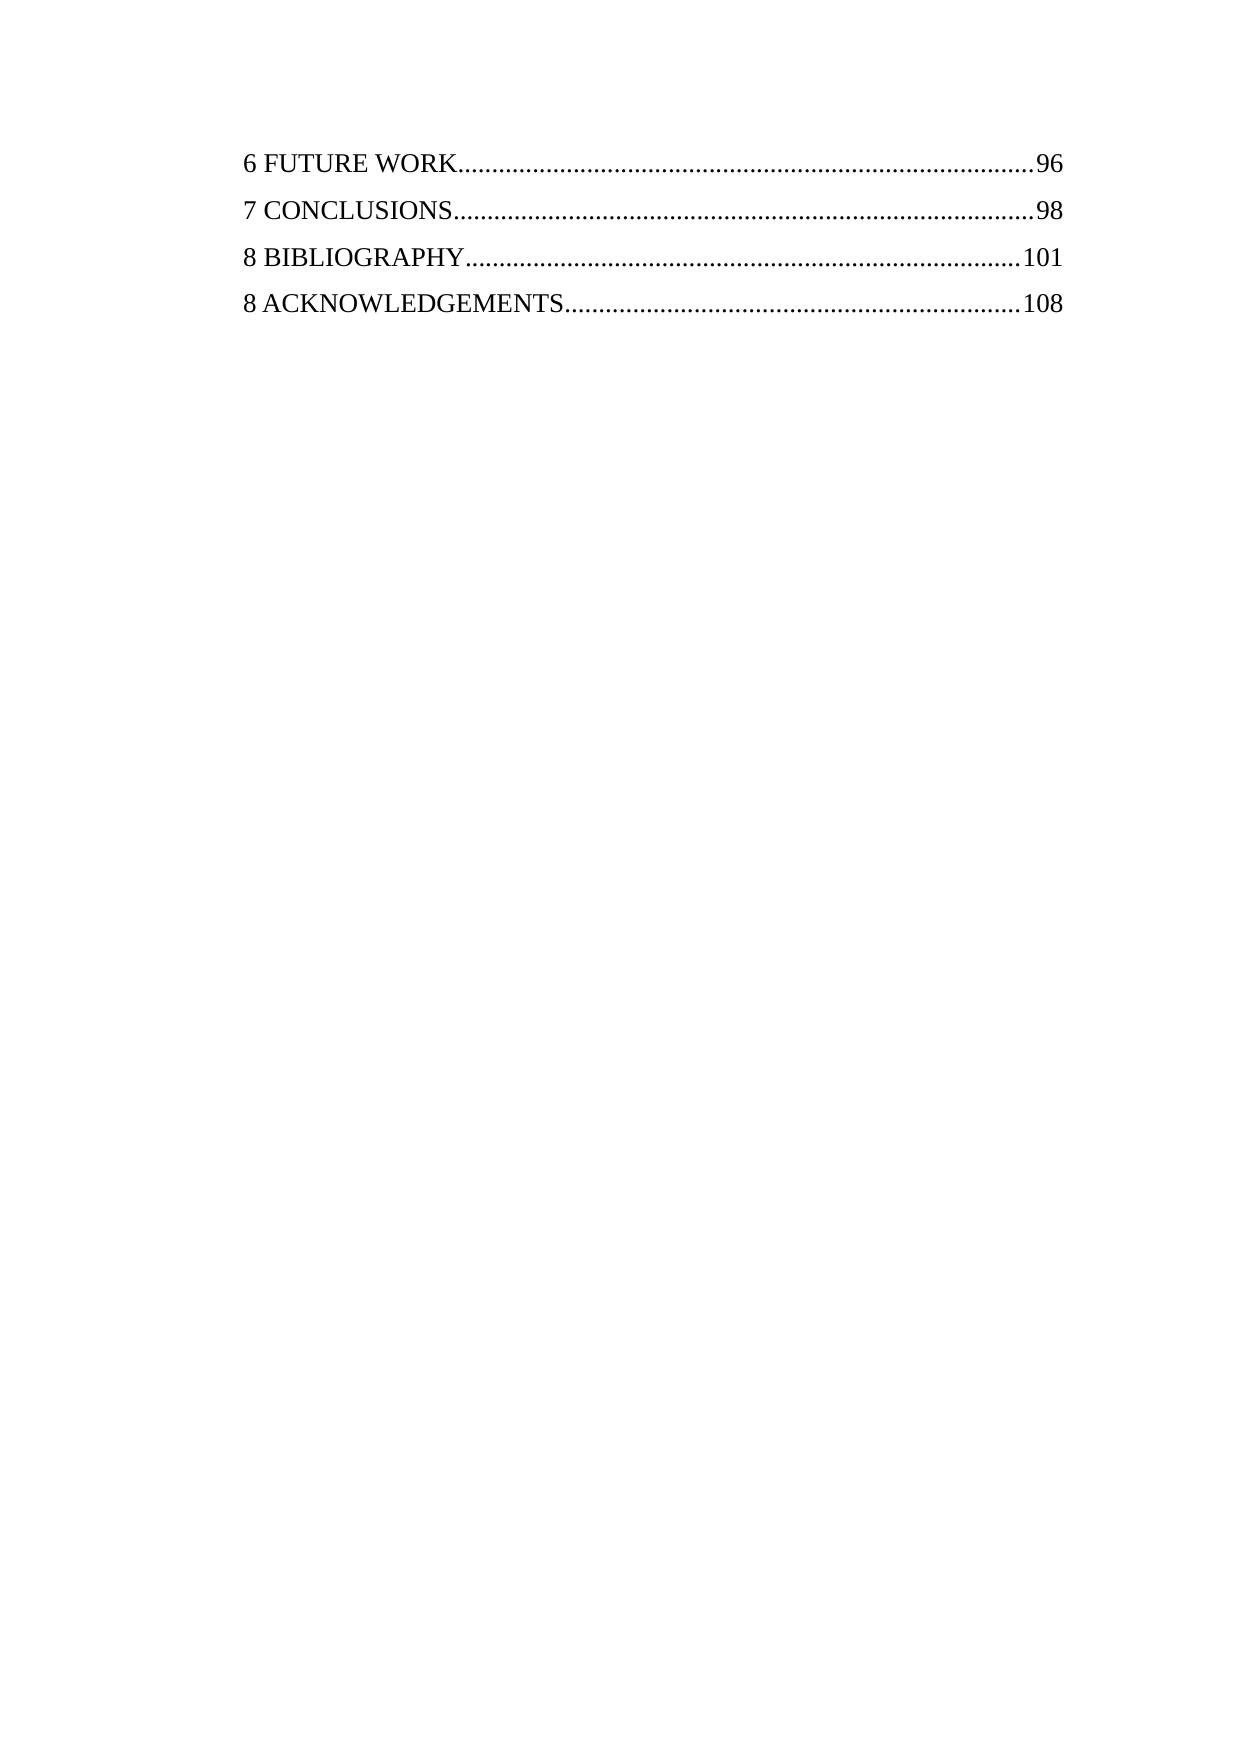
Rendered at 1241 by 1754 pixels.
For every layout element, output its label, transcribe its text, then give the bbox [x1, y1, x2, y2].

text 7 CONCLUSIONS 98 [236, 194, 1063, 225]
text 6 FUTURE WORK 96 [236, 148, 1063, 179]
text 8 ACKNOWLEDGEMENTS 108 [236, 288, 1063, 319]
text 8 BIBLIOGRAPHY 101 [236, 241, 1063, 272]
